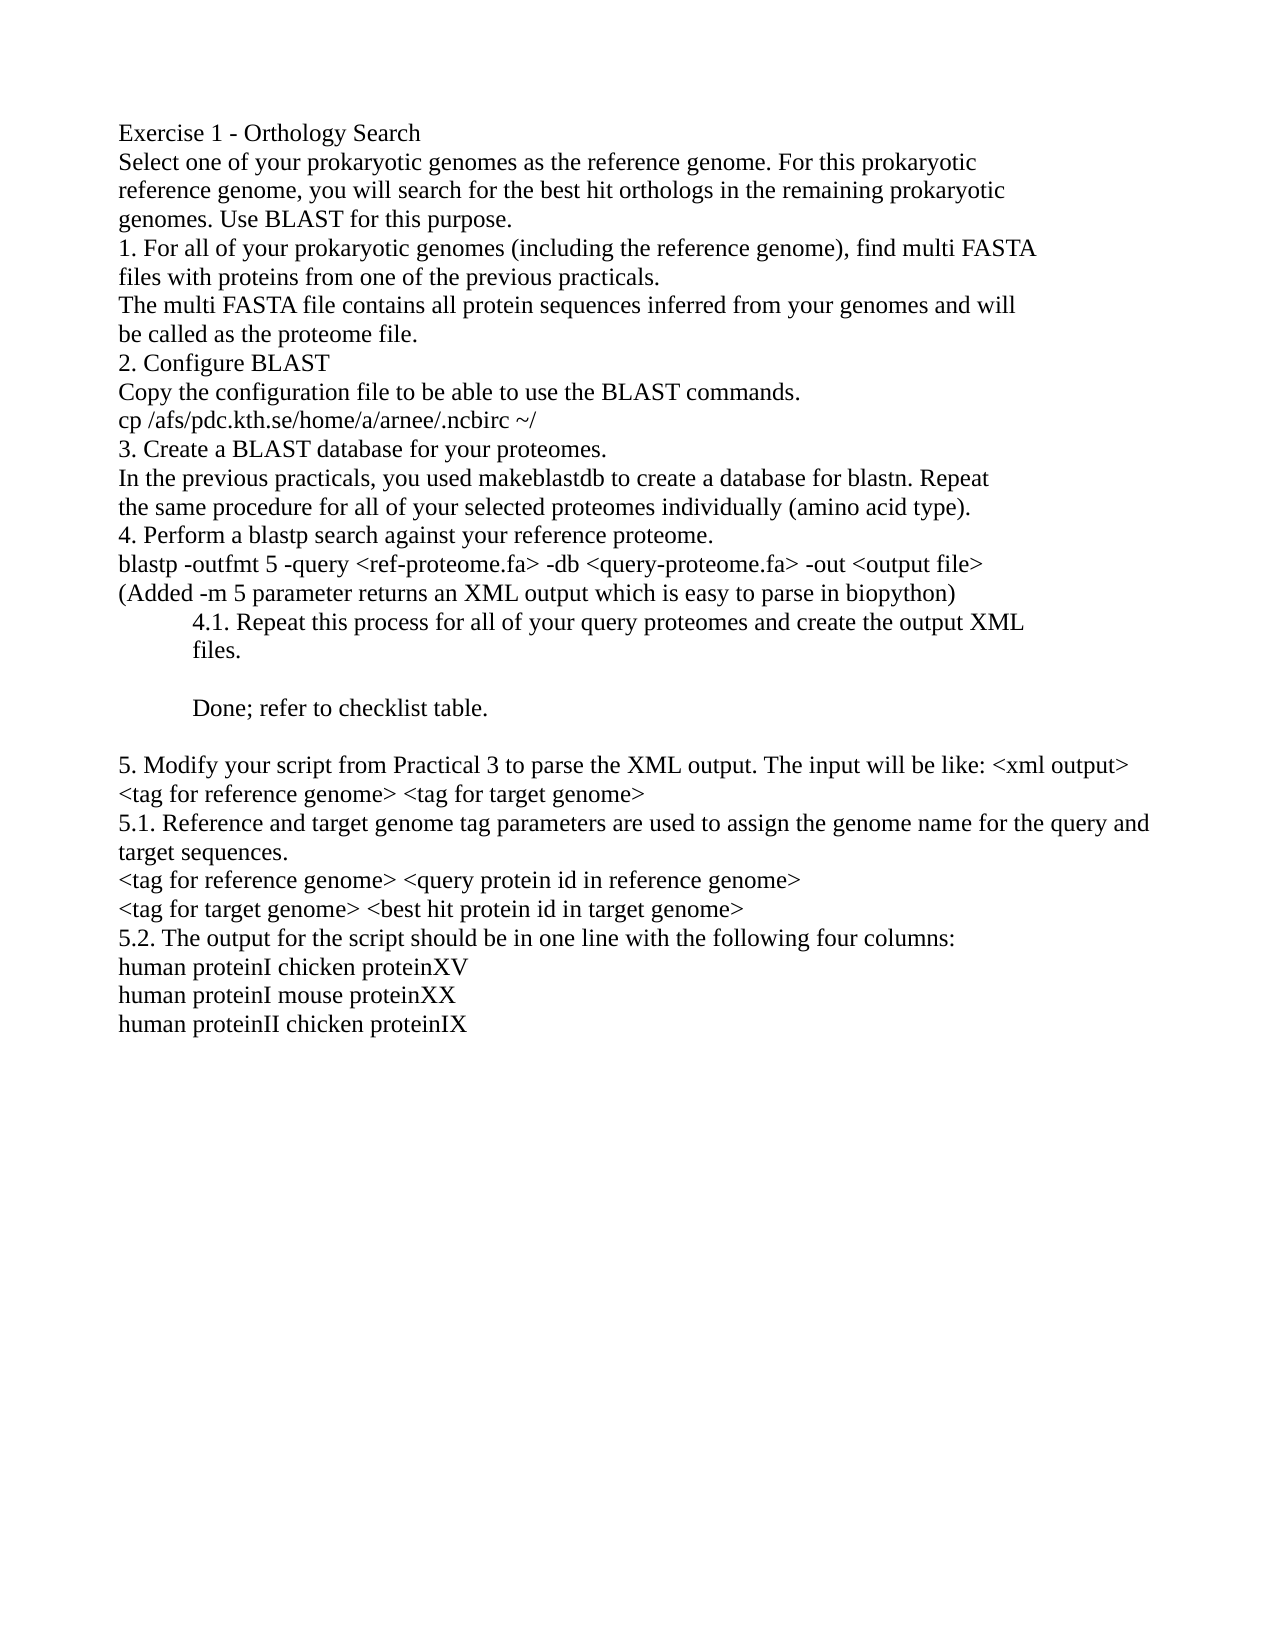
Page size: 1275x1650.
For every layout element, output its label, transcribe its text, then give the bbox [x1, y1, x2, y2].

text 5.2. The output for the script should be in one line with the following four columns: [118, 923, 1157, 952]
text human proteinI mouse proteinXX [118, 981, 1157, 1009]
text 3. Create a BLAST database for your proteomes. [118, 434, 1157, 463]
text be called as the proteome file. [118, 319, 1157, 348]
text <tag for target genome> <best hit protein id in target genome> [118, 894, 1157, 923]
text genomes. Use BLAST for this purpose. [118, 204, 1157, 233]
text cp /afs/pdc.kth.se/home/a/arnee/.ncbirc ~/ [118, 406, 1157, 434]
text Select one of your prokaryotic genomes as the reference genome. For this prokaryotic [118, 147, 1157, 176]
text Exercise 1 - Orthology Search [118, 118, 1157, 147]
text 4.1. Repeat this process for all of your query proteomes and create the output XML [118, 607, 1157, 636]
text the same procedure for all of your selected proteomes individually (amino acid type). [118, 492, 1157, 521]
text human proteinI chicken proteinXV [118, 952, 1157, 981]
text files. [118, 636, 1157, 664]
text Copy the configuration file to be able to use the BLAST commands. [118, 377, 1157, 406]
text human proteinII chicken proteinIX [118, 1009, 1157, 1038]
text reference genome, you will search for the best hit orthologs in the remaining prokaryotic [118, 176, 1157, 204]
text 4. Perform a blastp search against your reference proteome. [118, 521, 1157, 549]
text 1. For all of your prokaryotic genomes (including the reference genome), find multi FASTA [118, 233, 1157, 262]
text The multi FASTA file contains all protein sequences inferred from your genomes and will [118, 291, 1157, 319]
text 5. Modify your script from Practical 3 to parse the XML output. The input will be like: <xml output> <tag for reference genome> <tag for target genome> [118, 751, 1157, 808]
text (Added -m 5 parameter returns an XML output which is easy to parse in biopython) [118, 578, 1157, 607]
text 2. Configure BLAST [118, 348, 1157, 377]
text blastp -outfmt 5 -query <ref-proteome.fa> -db <query-proteome.fa> -out <output file> [118, 549, 1157, 578]
text <tag for reference genome> <query protein id in reference genome> [118, 866, 1157, 894]
text In the previous practicals, you used makeblastdb to create a database for blastn. Repeat [118, 463, 1157, 492]
text files with proteins from one of the previous practicals. [118, 262, 1157, 291]
text 5.1. Reference and target genome tag parameters are used to assign the genome name for the query and target sequences. [118, 808, 1157, 866]
text Done; refer to checklist table. [118, 693, 1157, 722]
